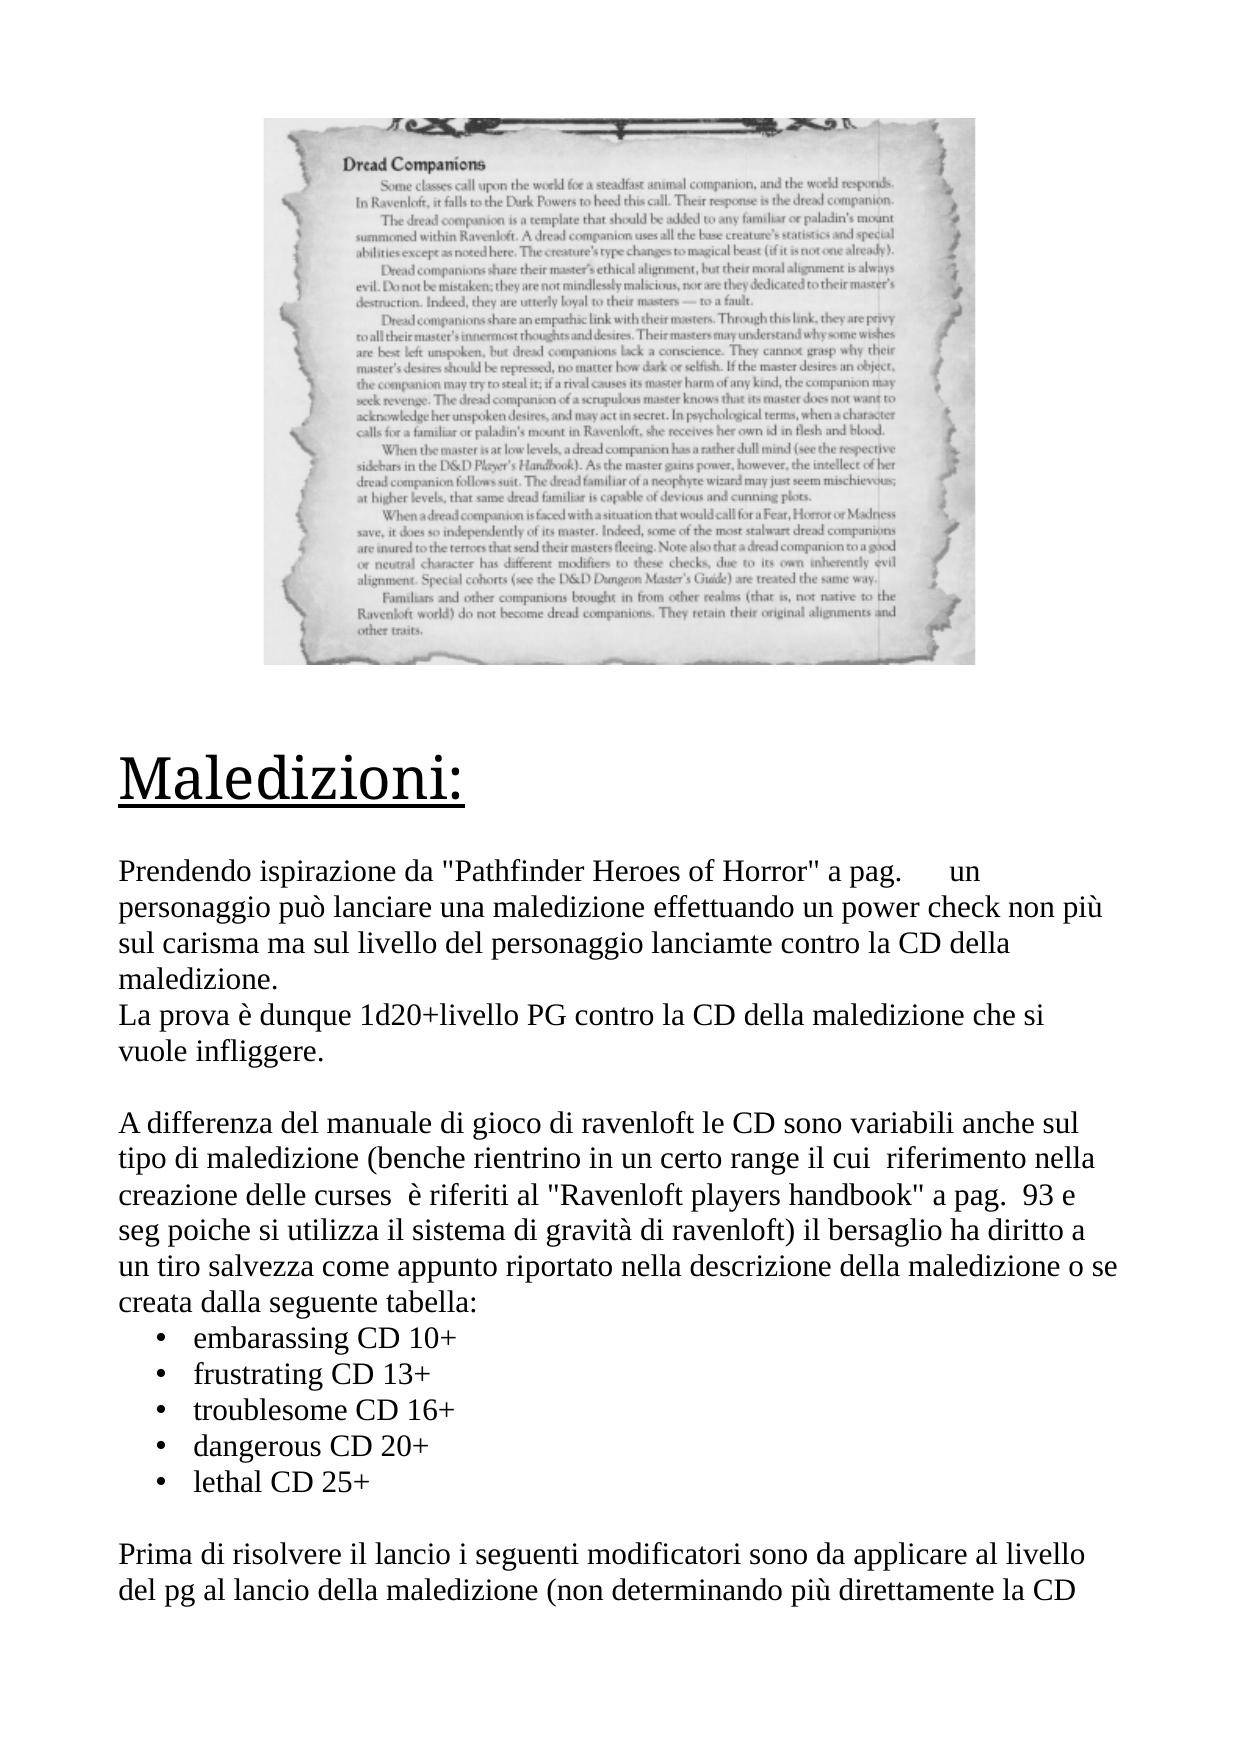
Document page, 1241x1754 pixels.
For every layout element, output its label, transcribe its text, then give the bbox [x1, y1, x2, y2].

picture [263, 118, 977, 665]
text La prova è dunque 1d20+livello PG contro la CD della maledizione che si vuole infliggere. [118, 996, 1122, 1068]
list frustrating CD 13+ [156, 1355, 1122, 1391]
list troublesome CD 16+ [156, 1391, 1122, 1427]
list lethal CD 25+ [156, 1463, 1122, 1499]
text A differenza del manuale di gioco di ravenloft le CD sono variabili anche sul tipo di maledizione (benche rientrino in un certo range il cui riferimento nella creazione delle curses è riferiti al "Ravenloft players handbook" a pag. 93 e seg poiche si utilizza il sistema di gravità di ravenloft) il bersaglio ha diritto a un tiro salvezza come appunto riportato nella descrizione della maledizione o se creata dalla seguente tabella: [118, 1104, 1122, 1319]
list dangerous CD 20+ [156, 1427, 1122, 1463]
text Maledizioni: [118, 737, 1122, 816]
list embarassing CD 10+ [156, 1319, 1122, 1355]
text Prendendo ispirazione da "Pathfinder Heroes of Horror" a pag. un personaggio può lanciare una maledizione effettuando un power check non più sul carisma ma sul livello del personaggio lanciamte contro la CD della maledizione. [118, 852, 1122, 996]
text Prima di risolvere il lancio i seguenti modificatori sono da applicare al livello del pg al lancio della maledizione (non determinando più direttamente la CD [118, 1535, 1122, 1607]
